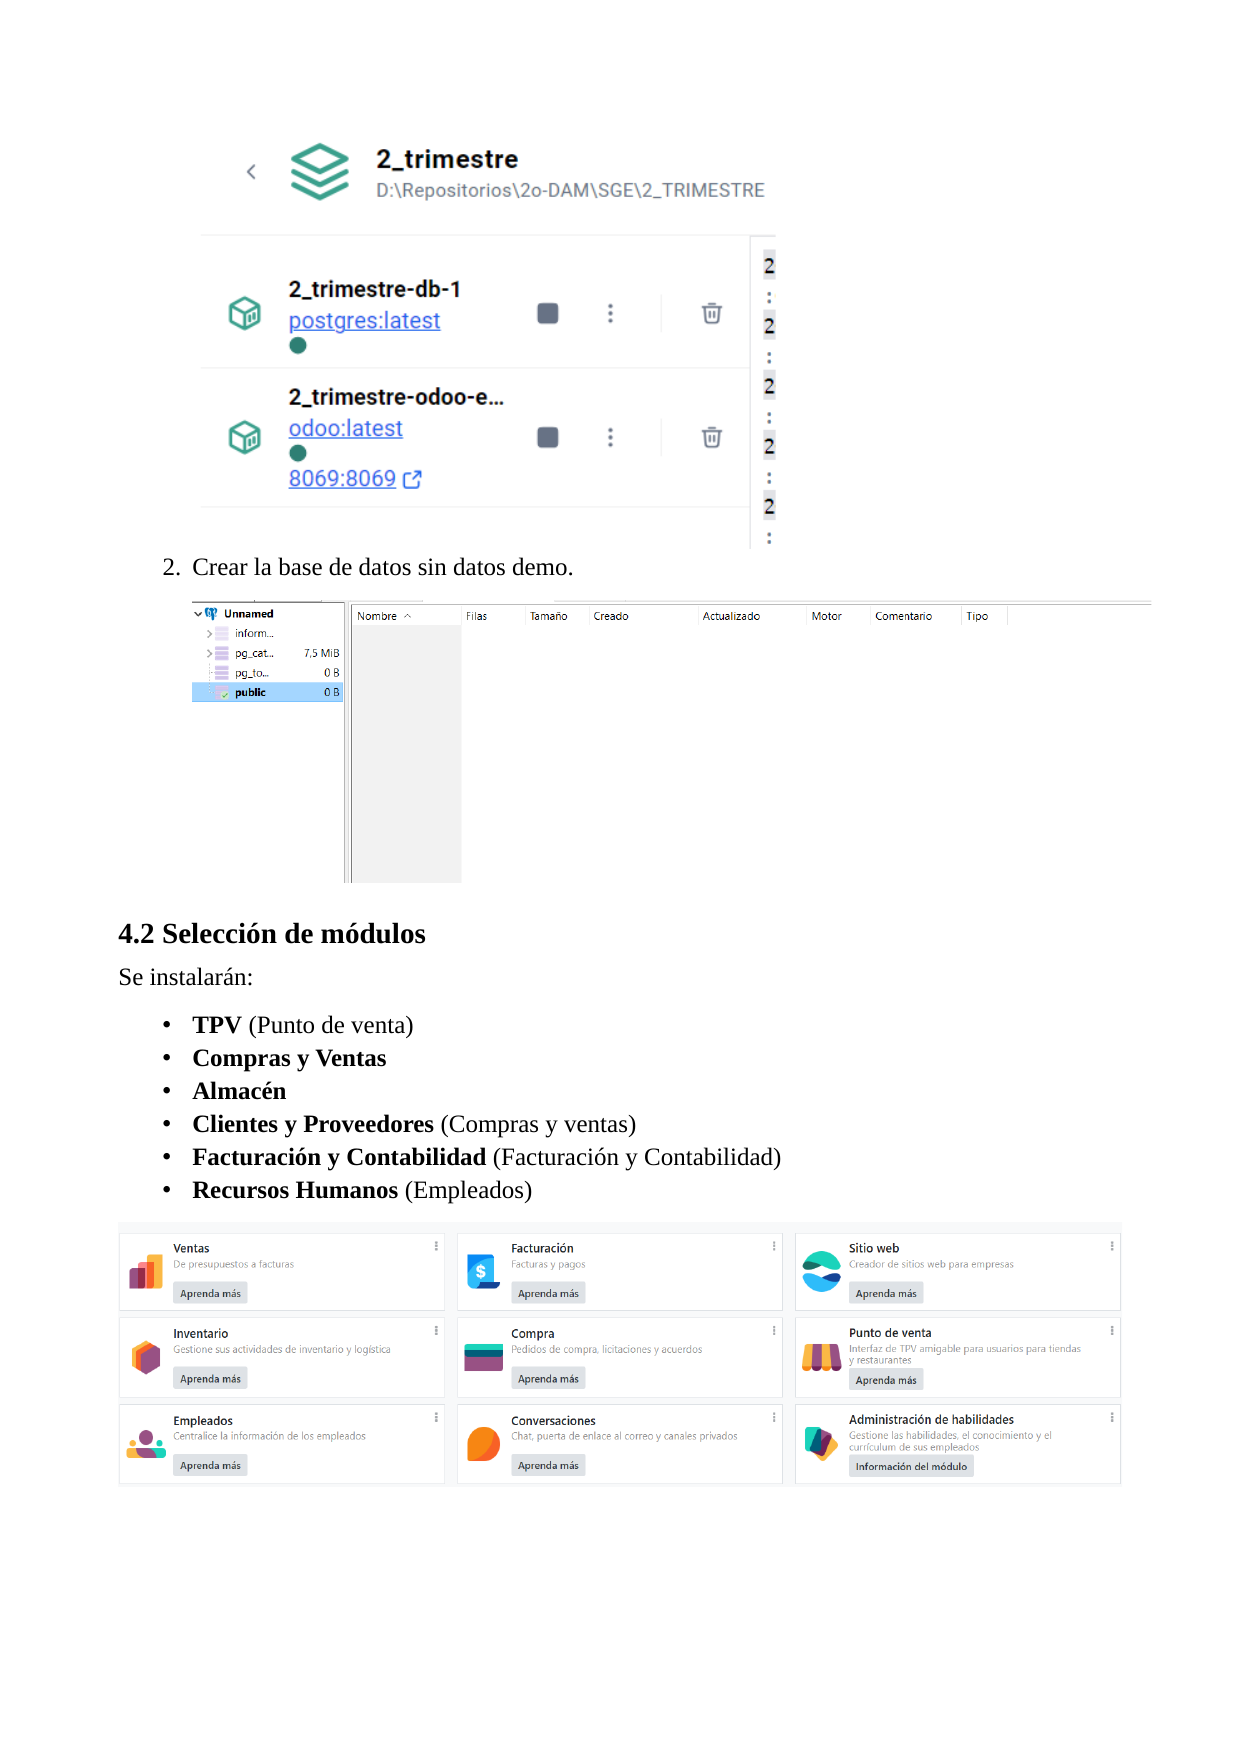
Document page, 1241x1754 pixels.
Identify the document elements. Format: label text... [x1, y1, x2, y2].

picture [118, 1222, 1123, 1487]
subtitle 4.2 Selección de módulos [118, 916, 1122, 950]
list TPV (Punto de venta) [162, 1010, 1122, 1039]
list Facturación y Contabilidad (Facturación y Contabilidad) [162, 1142, 1122, 1171]
text Se instalarán: [118, 962, 1122, 991]
list Recursos Humanos (Empleados) [162, 1175, 1122, 1204]
picture [192, 600, 1152, 883]
list Clientes y Proveedores (Compras y ventas) [162, 1109, 1122, 1138]
list Crear la base de datos sin datos demo. [162, 552, 1122, 581]
list Compras y Ventas [162, 1043, 1122, 1072]
list Almacén [162, 1076, 1122, 1105]
picture [192, 118, 776, 549]
